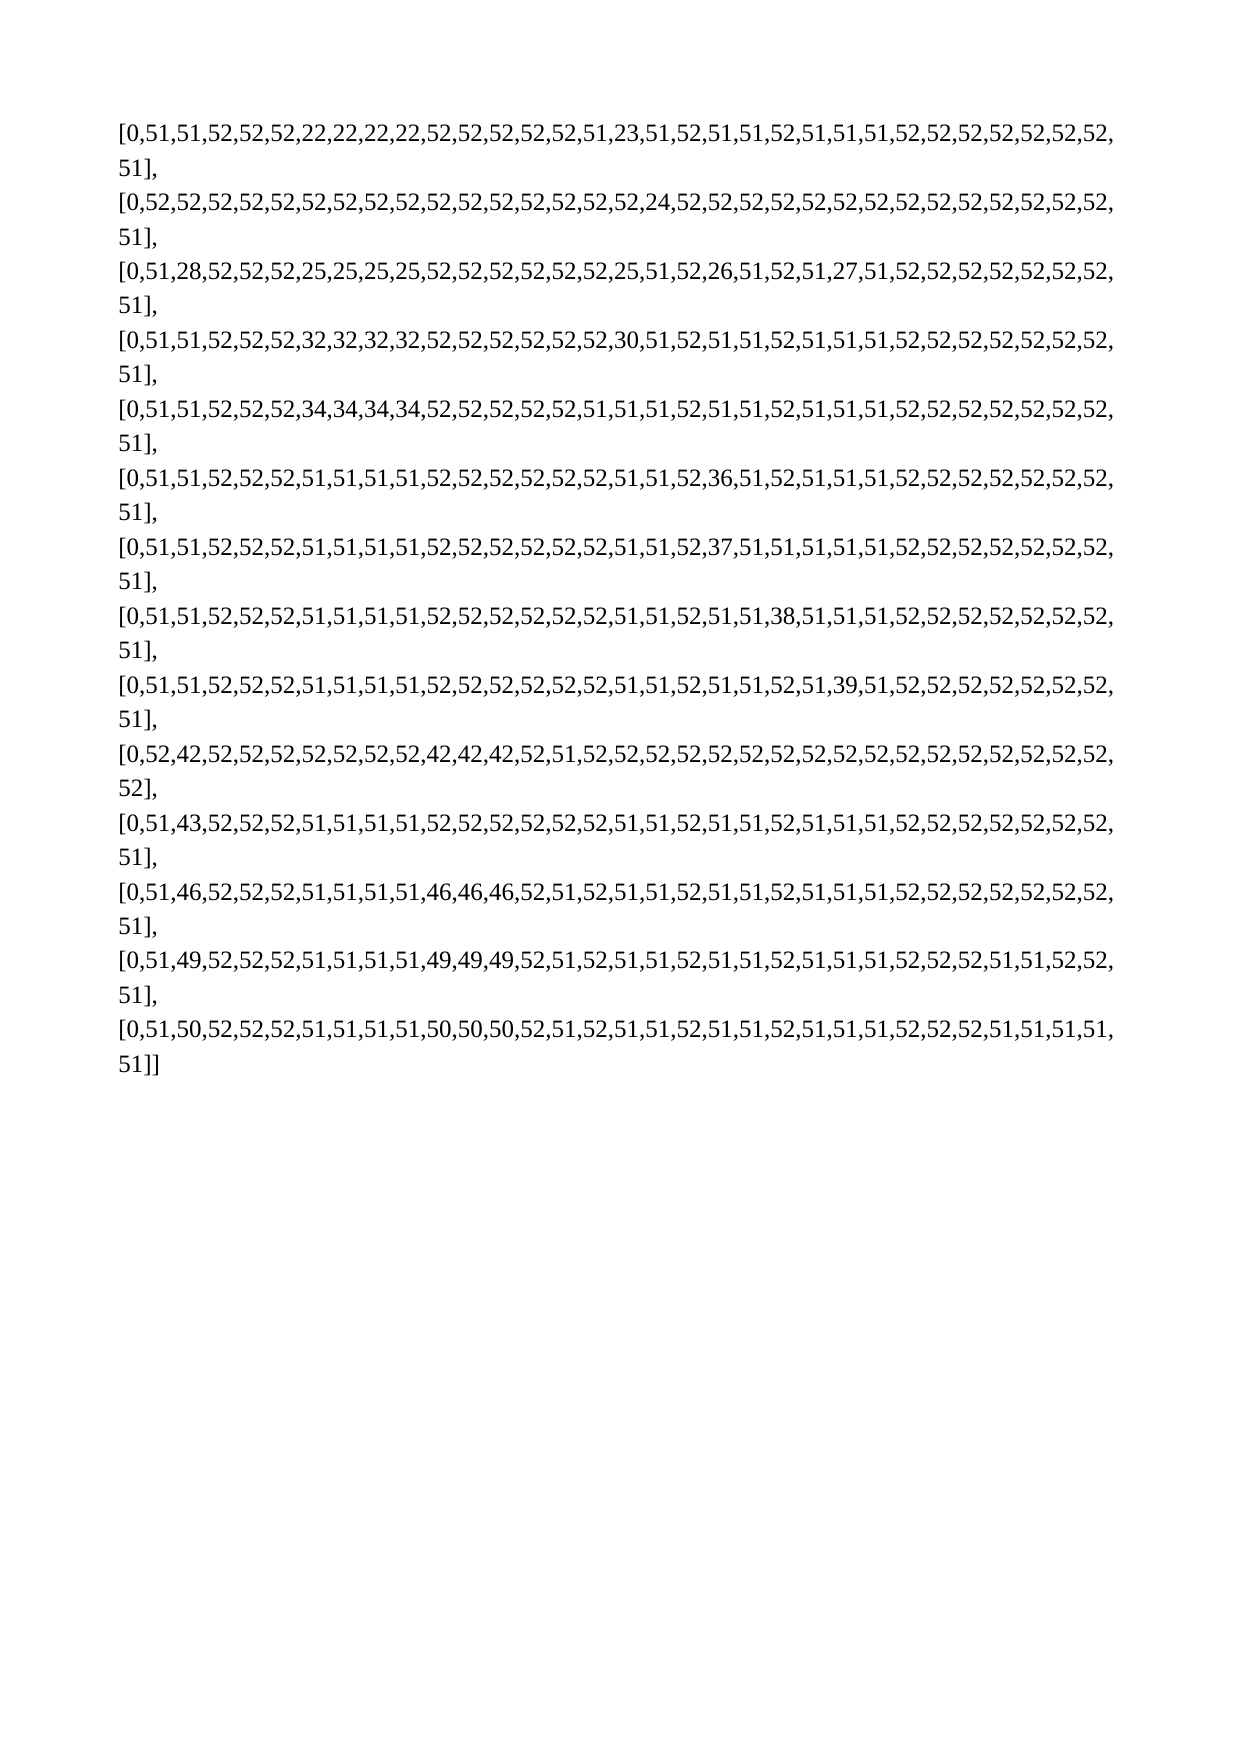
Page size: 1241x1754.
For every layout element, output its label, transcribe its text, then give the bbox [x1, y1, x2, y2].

text [0,51,51,52,52,52,22,22,22,22,52,52,52,52,52,51,23,51,52,51,51,52,51,51,51,52,52,52,52,52,52,52,51],[0,52,52,52,52,52,52,52,52,52,52,52,52,52,52,52,52,24,52,52,52,52,52,52,52,52,52,52,52,52,52,52,51],[0,51,28,52,52,52,25,25,25,25,52,52,52,52,52,52,25,51,52,26,51,52,51,27,51,52,52,52,52,52,52,52,51],[0,51,51,52,52,52,32,32,32,32,52,52,52,52,52,52,30,51,52,51,51,52,51,51,51,52,52,52,52,52,52,52,51],[0,51,51,52,52,52,34,34,34,34,52,52,52,52,52,51,51,51,52,51,51,52,51,51,51,52,52,52,52,52,52,52,51],[0,51,51,52,52,52,51,51,51,51,52,52,52,52,52,52,51,51,52,36,51,52,51,51,51,52,52,52,52,52,52,52,51],[0,51,51,52,52,52,51,51,51,51,52,52,52,52,52,52,51,51,52,37,51,51,51,51,51,52,52,52,52,52,52,52,51],[0,51,51,52,52,52,51,51,51,51,52,52,52,52,52,52,51,51,52,51,51,38,51,51,51,52,52,52,52,52,52,52,51],[0,51,51,52,52,52,51,51,51,51,52,52,52,52,52,52,51,51,52,51,51,52,51,39,51,52,52,52,52,52,52,52,51],[0,52,42,52,52,52,52,52,52,52,42,42,42,52,51,52,52,52,52,52,52,52,52,52,52,52,52,52,52,52,52,52,52],[0,51,43,52,52,52,51,51,51,51,52,52,52,52,52,52,51,51,52,51,51,52,51,51,51,52,52,52,52,52,52,52,51],[0,51,46,52,52,52,51,51,51,51,46,46,46,52,51,52,51,51,52,51,51,52,51,51,51,52,52,52,52,52,52,52,51],[0,51,49,52,52,52,51,51,51,51,49,49,49,52,51,52,51,51,52,51,51,52,51,51,51,52,52,52,51,51,52,52,51],[0,51,50,52,52,52,51,51,51,51,50,50,50,52,51,52,51,51,52,51,51,52,51,51,51,52,52,52,51,51,51,51,51]] [118, 118, 1122, 1078]
